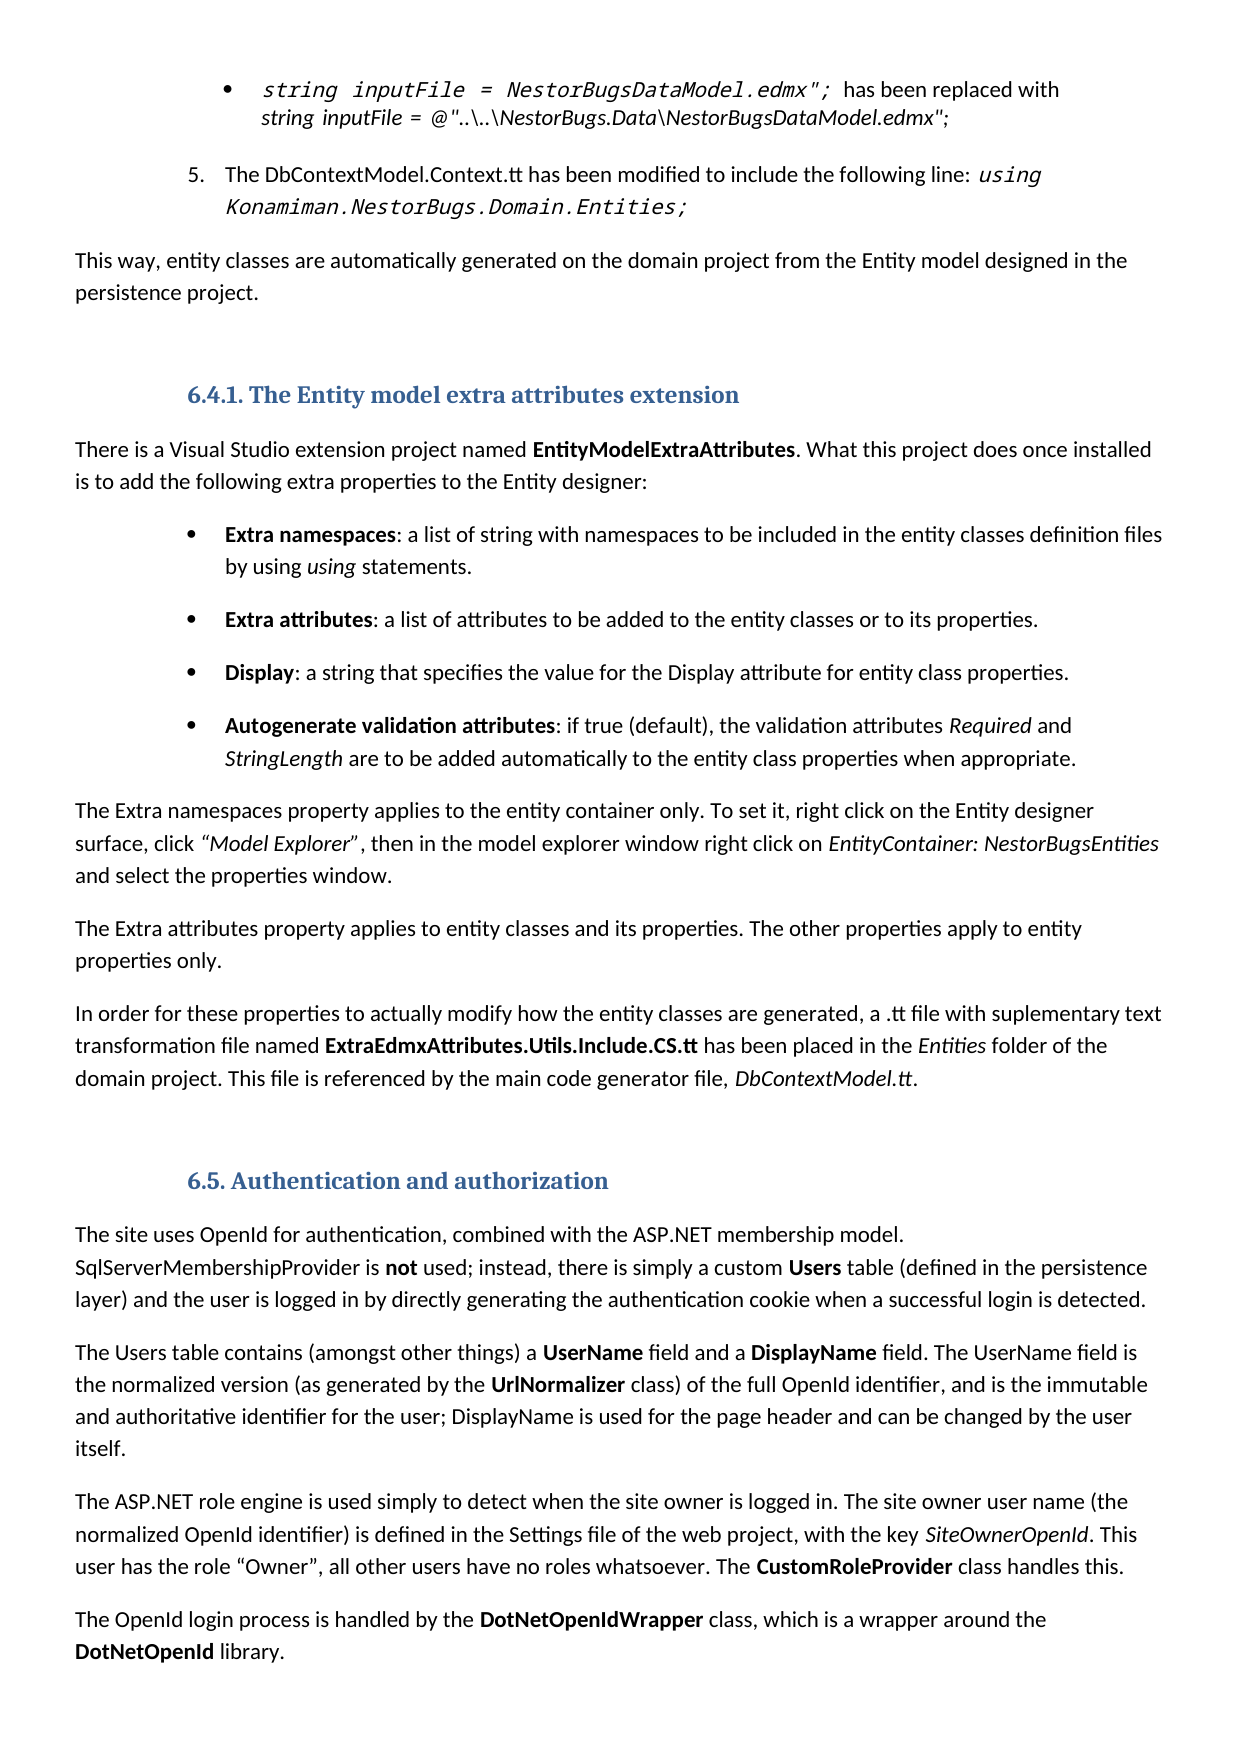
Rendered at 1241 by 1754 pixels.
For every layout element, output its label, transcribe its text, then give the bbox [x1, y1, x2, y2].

list Extra namespaces: a list of string with namespaces to be included in the entity classes definition files by using using statements. [187, 520, 1165, 580]
text 6.5. Authentication and authorization [150, 1167, 1165, 1195]
text The Extra namespaces property applies to the entity container only. To set it, right click on the Entity designer surface, click “Model Explorer”, then in the model explorer window right click on EntityContainer: NestorBugsEntities and select the properties window. [75, 797, 1165, 889]
text 6.4.1. The Entity model extra attributes extension [150, 381, 1165, 410]
list string inputFile = NestorBugsDataModel.edmx"; has been replaced with string inputFile = @"..\..\NestorBugs.Data\NestorBugsDataModel.edmx"; [224, 75, 1165, 131]
text The Users table contains (amongst other things) a UserName field and a DisplayName field. The UserName field is the normalized version (as generated by the UrlNormalizer class) of the full OpenId identifier, and is the immutable and authoritative identifier for the user; DisplayName is used for the page header and can be changed by the user itself. [75, 1338, 1165, 1462]
text There is a Visual Studio extension project named EntityModelExtraAttributes. What this project does once installed is to add the following extra properties to the Entity designer: [75, 435, 1165, 495]
list Extra attributes: a list of attributes to be added to the entity classes or to its properties. [187, 605, 1165, 633]
text The site uses OpenId for authentication, combined with the ASP.NET membership model. SqlServerMembershipProvider is not used; instead, there is simply a custom Users table (defined in the persistence layer) and the user is logged in by directly generating the authentication cookie when a successful login is detected. [75, 1221, 1165, 1313]
text The Extra attributes property applies to entity classes and its properties. The other properties apply to entity properties only. [75, 914, 1165, 974]
text The ASP.NET role engine is used simply to detect when the site owner is logged in. The site owner user name (the normalized OpenId identifier) is defined in the Settings file of the web project, with the key SiteOwnerOpenId. This user has the role “Owner”, all other users have no roles whatsoever. The CustomRoleProvider class handles this. [75, 1487, 1165, 1580]
list Autogenerate validation attributes: if true (default), the validation attributes Required and StringLength are to be added automatically to the entity class properties when appropriate. [187, 711, 1165, 772]
list Display: a string that specifies the value for the Display attribute for entity class properties. [187, 658, 1165, 686]
text The OpenId login process is handled by the DotNetOpenIdWrapper class, which is a wrapper around the DotNetOpenId library. [75, 1605, 1165, 1665]
text In order for these properties to actually modify how the entity classes are generated, a .tt file with suplementary text transformation file named ExtraEdmxAttributes.Utils.Include.CS.tt has been placed in the Entities folder of the domain project. This file is referenced by the main code generator file, DbContextModel.tt. [75, 999, 1165, 1092]
text This way, entity classes are automatically generated on the domain project from the Entity model designed in the persistence project. [75, 246, 1165, 306]
list The DbContextModel.Context.tt has been modified to include the following line: using Konamiman.NestorBugs.Domain.Entities; [187, 160, 1165, 221]
